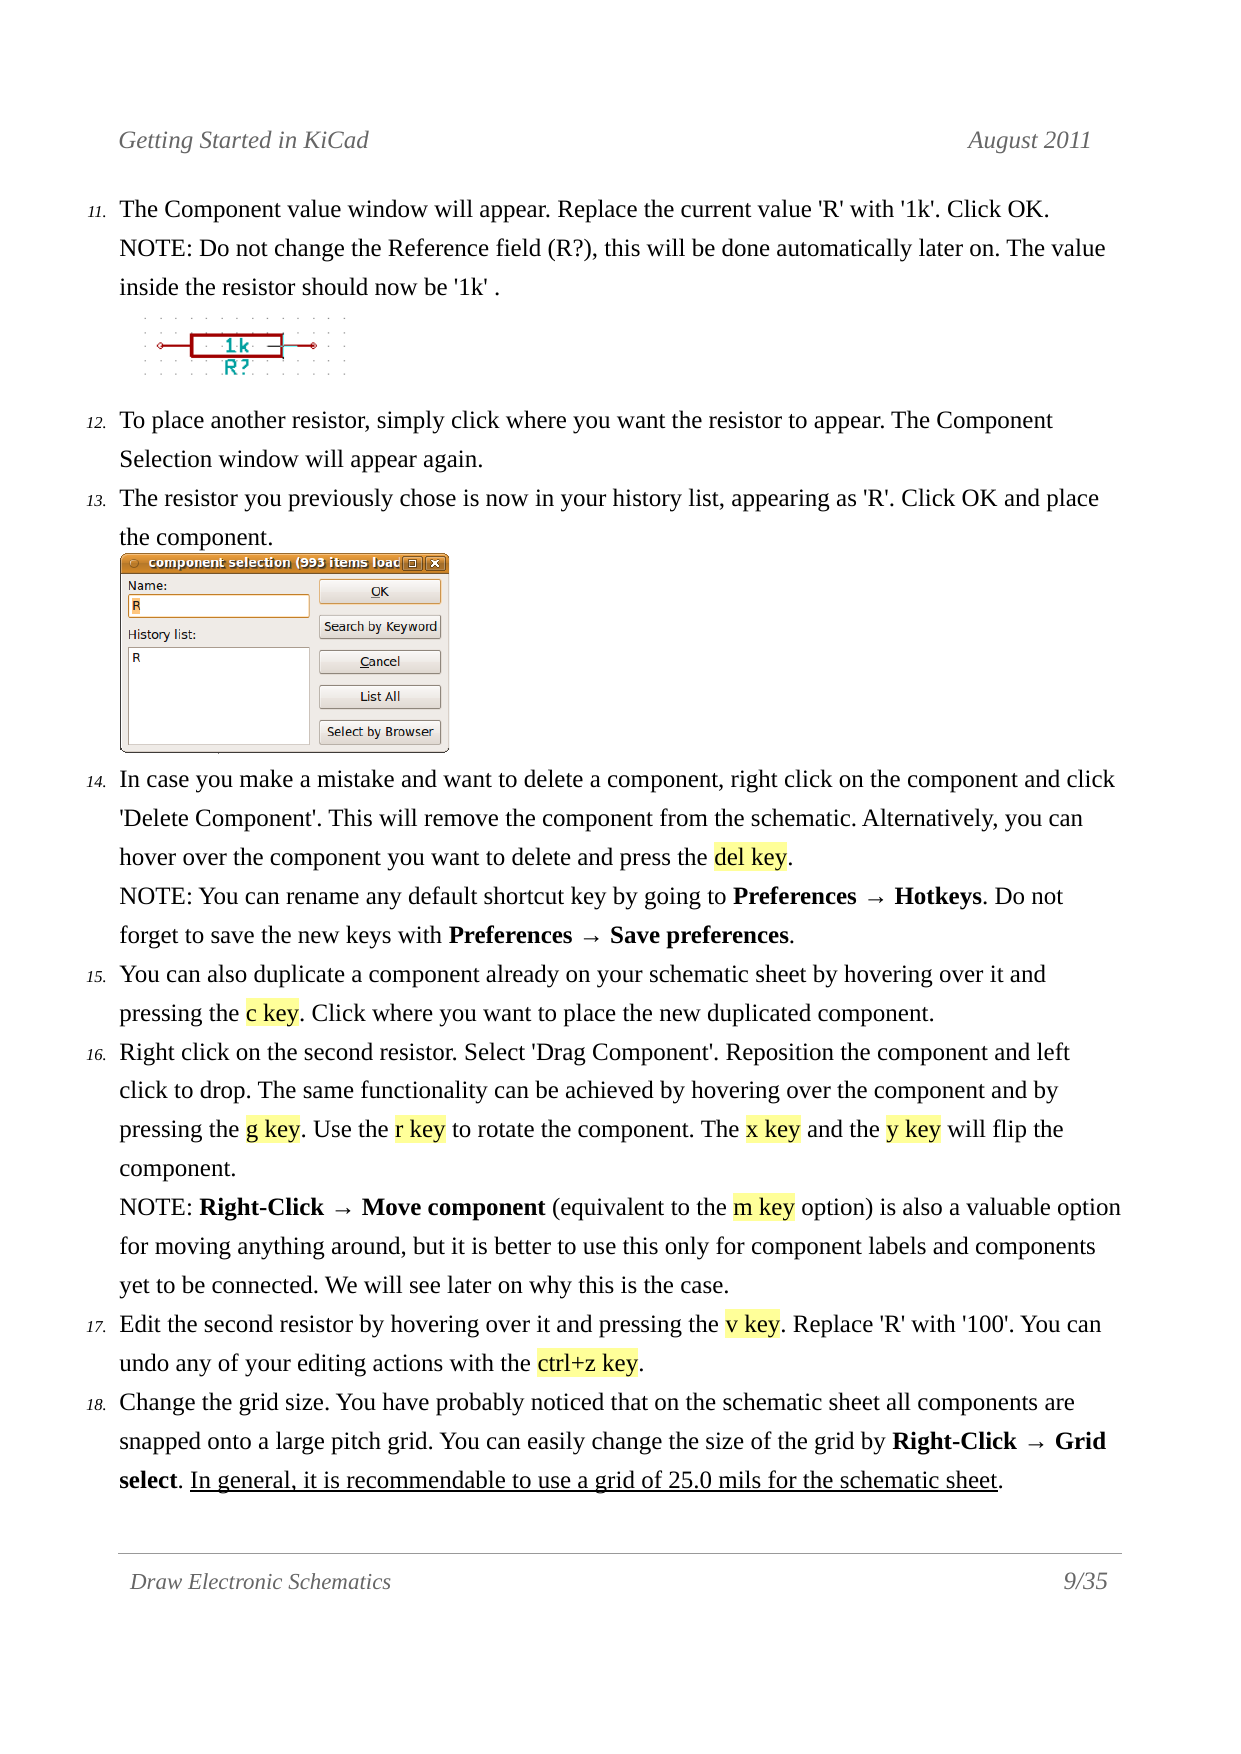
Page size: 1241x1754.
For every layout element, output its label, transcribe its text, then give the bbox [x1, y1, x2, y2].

list You can also duplicate a component already on your schematic sheet by hovering over it and pressing the c key. Click where you want to place the new duplicated component. [119, 948, 1122, 1026]
list Right click on the second resistor. Select 'Drag Component'. Reposition the component and left click to drop. The same functionality can be achieved by hovering over the component and by pressing the g key. Use the r key to rotate the component. The x key and the y key will flip the component. NOTE: Right-Click → Move component (equivalent to the m key option) is also a valuable option for moving anything around, but it is better to use this only for component labels and components yet to be connected. We will see later on why this is the case. [119, 1026, 1122, 1299]
list Edit the second resistor by hovering over it and pressing the v key. Replace 'R' with '100'. You can undo any of your editing actions with the ctrl+z key. [119, 1299, 1122, 1377]
list Change the grid size. You have probably noticed that on the schematic sheet all components are snapped onto a large pitch grid. You can easily change the size of the grid by Right-Click → Grid select. In general, it is recommendable to use a grid of 25.0 mils for the schematic sheet. [119, 1377, 1122, 1494]
list To place another resistor, simply click where you want the resistor to appear. The Component Selection window will appear again. [119, 395, 1122, 473]
list In case you make a mistake and want to delete a component, right click on the component and click 'Delete Component'. This will remove the component from the schematic. Alternatively, you can hover over the component you want to delete and press the del key. NOTE: You can rename any default shortcut key by going to Preferences → Hotkeys. Do not forget to save the new keys with Preferences → Save preferences. [119, 754, 1122, 948]
picture [119, 551, 450, 754]
list The Component value window will appear. Replace the current value 'R' with '1k'. Click OK. NOTE: Do not change the Reference field (R?), this will be done automatically later on. The value inside the resistor should now be '1k' . [119, 184, 1122, 395]
list The resistor you previously chose is now in your history list, appearing as 'R'. Click OK and place the component. [119, 473, 1122, 754]
picture [135, 309, 350, 387]
